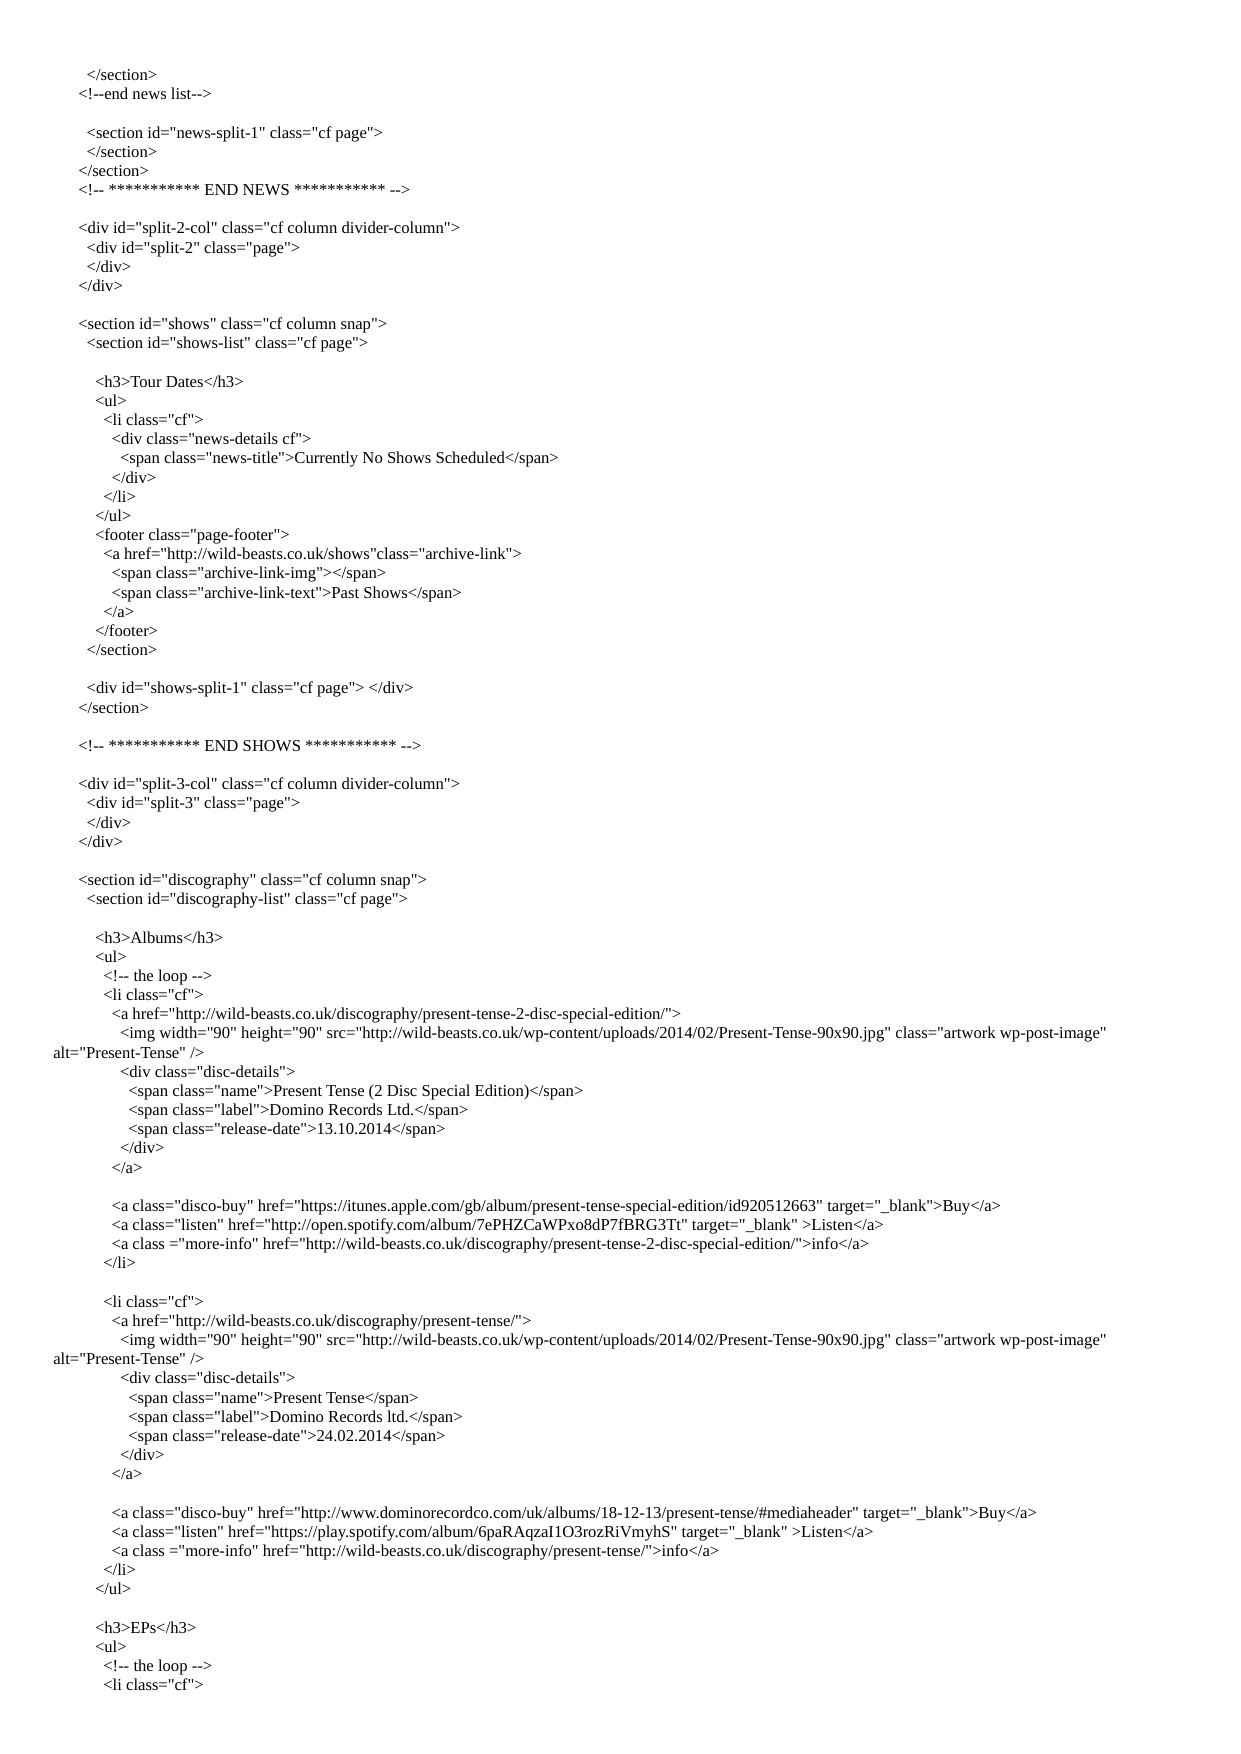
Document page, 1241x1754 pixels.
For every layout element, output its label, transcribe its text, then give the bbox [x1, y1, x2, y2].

text <a class="listen" href="https://play.spotify.com/album/6paRAqzaI1O3rozRiVmyhS" target="_blank" >Listen</a> [53, 1522, 1187, 1541]
text </div> [53, 276, 1187, 295]
text <ul> [53, 1637, 1187, 1656]
text <a class="disco-buy" href="http://www.dominorecordco.com/uk/albums/18-12-13/present-tense/#mediaheader" target="_blank">Buy</a> [53, 1502, 1187, 1522]
text <div id="shows-split-1" class="cf page"> </div> [53, 678, 1187, 697]
text <span class="label">Domino Records ltd.</span> [53, 1407, 1187, 1426]
text </a> [53, 602, 1187, 621]
text <img width="90" height="90" src="http://wild-beasts.co.uk/wp-content/uploads/2014/02/Present-Tense-90x90.jpg" class="artwork wp-post-image" alt="Present-Tense" /> [53, 1330, 1187, 1368]
text <section id="discography-list" class="cf page"> [53, 889, 1187, 908]
text <div id="split-2-col" class="cf column divider-column"> [53, 218, 1187, 237]
text </section> [53, 142, 1187, 161]
text <span class="release-date">13.10.2014</span> [53, 1119, 1187, 1138]
text <h3>Albums</h3> [53, 927, 1187, 947]
text </ul> [53, 506, 1187, 525]
text <span class="label">Domino Records Ltd.</span> [53, 1100, 1187, 1119]
text <li class="cf"> [53, 1675, 1187, 1694]
text </section> [53, 640, 1187, 659]
text <section id="shows" class="cf column snap"> [53, 314, 1187, 333]
text <span class="name">Present Tense (2 Disc Special Edition)</span> [53, 1081, 1187, 1100]
text </li> [53, 487, 1187, 506]
text </div> [53, 1445, 1187, 1464]
text <span class="news-title">Currently No Shows Scheduled</span> [53, 448, 1187, 467]
text <!-- *********** END SHOWS *********** --> [53, 736, 1187, 755]
text <img width="90" height="90" src="http://wild-beasts.co.uk/wp-content/uploads/2014/02/Present-Tense-90x90.jpg" class="artwork wp-post-image" alt="Present-Tense" /> [53, 1023, 1187, 1062]
text </div> [53, 832, 1187, 851]
text <div id="split-3" class="page"> [53, 793, 1187, 812]
text </section> [53, 65, 1187, 84]
text <a href="http://wild-beasts.co.uk/shows"class="archive-link"> [53, 544, 1187, 563]
text <footer class="page-footer"> [53, 525, 1187, 544]
text </section> [53, 697, 1187, 717]
text <div class="disc-details"> [53, 1062, 1187, 1081]
text <div class="news-details cf"> [53, 429, 1187, 448]
text </ul> [53, 1579, 1187, 1598]
text <a class ="more-info" href="http://wild-beasts.co.uk/discography/present-tense-2-disc-special-edition/">info</a> [53, 1234, 1187, 1253]
text </a> [53, 1157, 1187, 1177]
text <section id="shows-list" class="cf page"> [53, 333, 1187, 352]
text </div> [53, 467, 1187, 487]
text <a href="http://wild-beasts.co.uk/discography/present-tense/"> [53, 1311, 1187, 1330]
text <li class="cf"> [53, 985, 1187, 1004]
text </footer> [53, 621, 1187, 640]
text </div> [53, 257, 1187, 276]
text <a class ="more-info" href="http://wild-beasts.co.uk/discography/present-tense/">info</a> [53, 1541, 1187, 1560]
text </div> [53, 1138, 1187, 1157]
text <!-- the loop --> [53, 966, 1187, 985]
text <span class="archive-link-img"></span> [53, 563, 1187, 582]
text <div class="disc-details"> [53, 1368, 1187, 1387]
text <ul> [53, 947, 1187, 966]
text </section> [53, 161, 1187, 180]
text <a class="disco-buy" href="https://itunes.apple.com/gb/album/present-tense-special-edition/id920512663" target="_blank">Buy</a> [53, 1196, 1187, 1215]
text <span class="name">Present Tense</span> [53, 1387, 1187, 1407]
text <span class="archive-link-text">Past Shows</span> [53, 582, 1187, 602]
text <!--end news list--> [53, 84, 1187, 103]
text <!-- the loop --> [53, 1656, 1187, 1675]
text <div id="split-3-col" class="cf column divider-column"> [53, 774, 1187, 793]
text <!-- *********** END NEWS *********** --> [53, 180, 1187, 199]
text <span class="release-date">24.02.2014</span> [53, 1426, 1187, 1445]
text </div> [53, 812, 1187, 832]
text <li class="cf"> [53, 410, 1187, 429]
text <h3>Tour Dates</h3> [53, 372, 1187, 391]
text </a> [53, 1464, 1187, 1483]
text </li> [53, 1253, 1187, 1272]
text <section id="news-split-1" class="cf page"> [53, 122, 1187, 142]
text <ul> [53, 391, 1187, 410]
text <section id="discography" class="cf column snap"> [53, 870, 1187, 889]
text <div id="split-2" class="page"> [53, 237, 1187, 257]
text <li class="cf"> [53, 1292, 1187, 1311]
text <a class="listen" href="http://open.spotify.com/album/7ePHZCaWPxo8dP7fBRG3Tt" target="_blank" >Listen</a> [53, 1215, 1187, 1234]
text <a href="http://wild-beasts.co.uk/discography/present-tense-2-disc-special-edition/"> [53, 1004, 1187, 1023]
text <h3>EPs</h3> [53, 1617, 1187, 1637]
text </li> [53, 1560, 1187, 1579]
